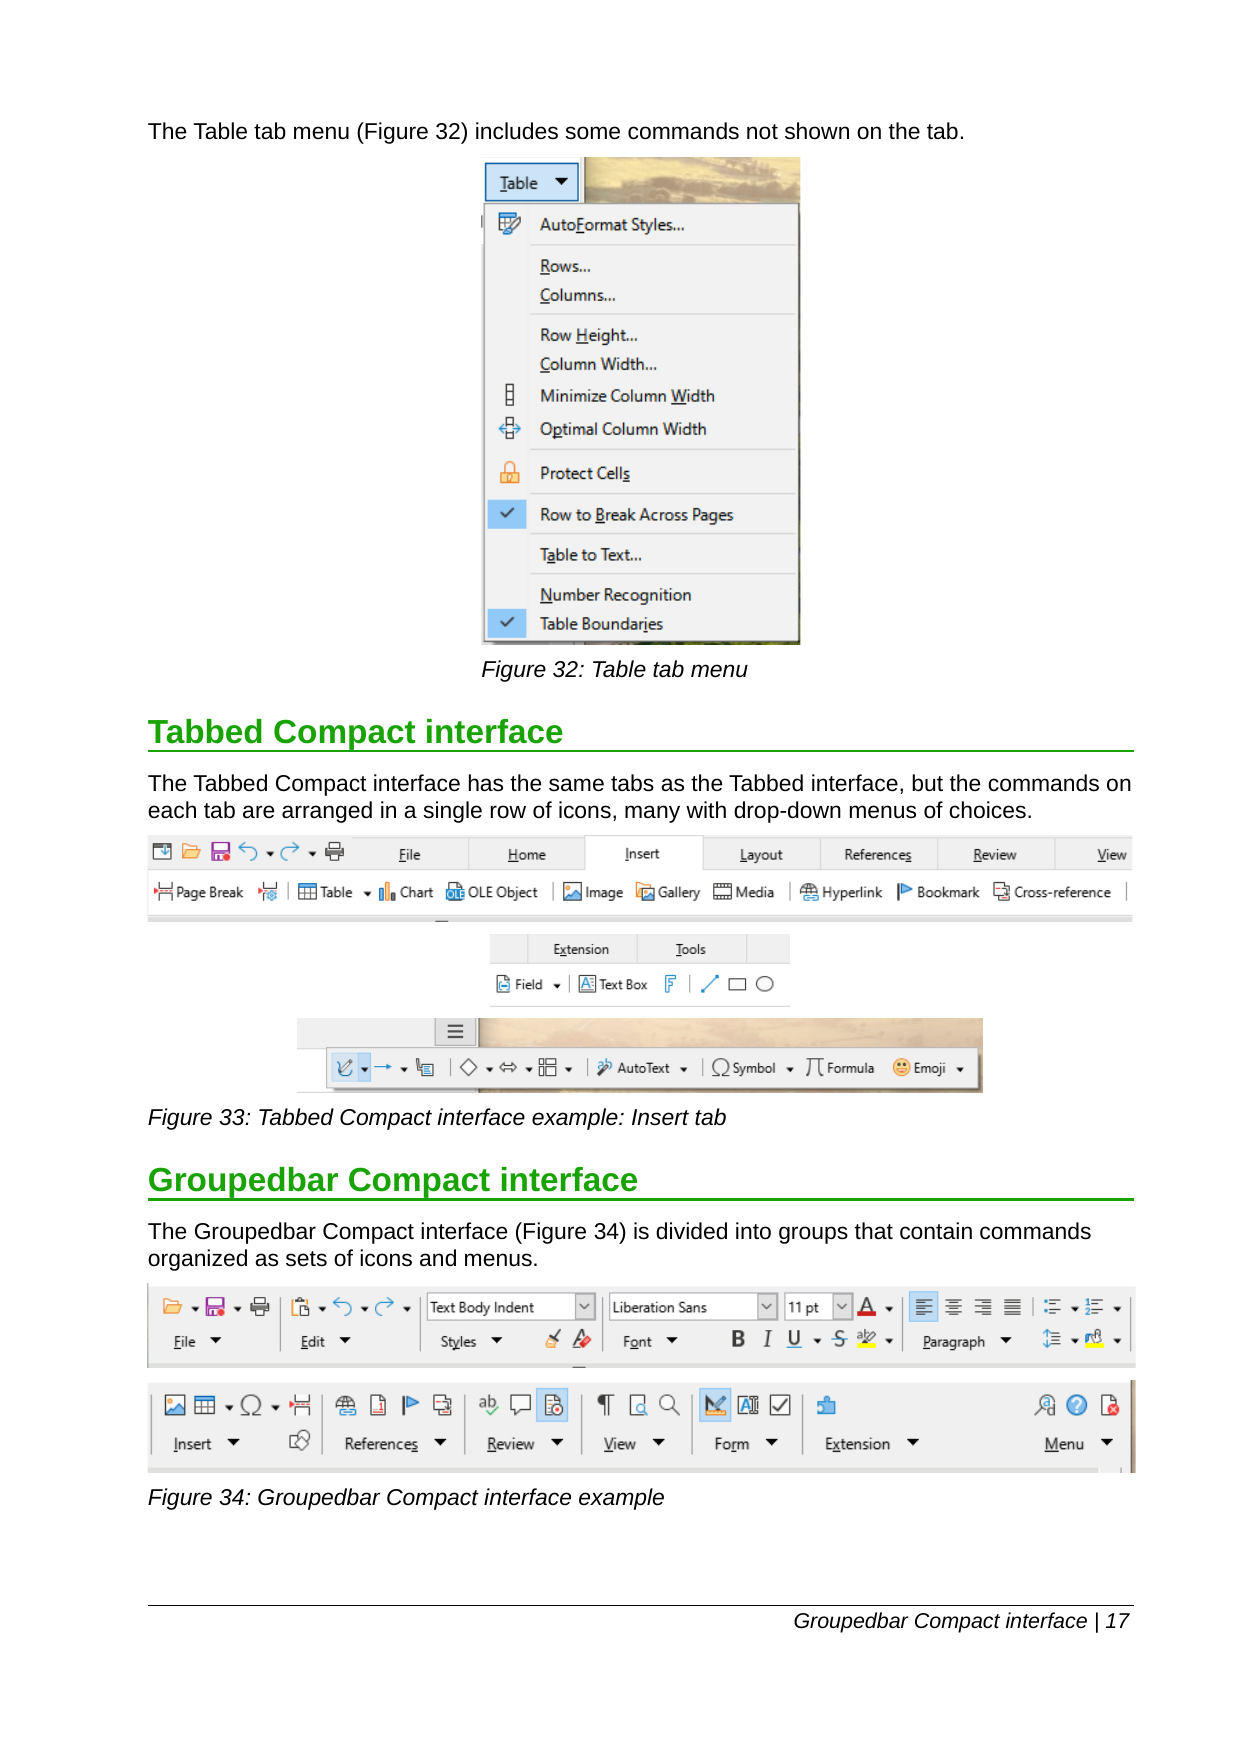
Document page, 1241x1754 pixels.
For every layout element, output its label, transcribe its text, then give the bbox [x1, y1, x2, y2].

text Figure 33: Tabbed Compact interface example: Insert tab [148, 1104, 1132, 1131]
picture [296, 1018, 983, 1093]
text Figure 34: Groupedbar Compact interface example [148, 1484, 1136, 1511]
picture [481, 157, 801, 645]
subtitle Groupedbar Compact interface [148, 1160, 1134, 1198]
text The Tabbed Compact interface has the same tabs as the Tabbed interface, but the commands on each tab are arranged in a single row of icons, many with drop-down menus of choices. [148, 770, 1134, 823]
picture [147, 835, 1133, 922]
subtitle Tabbed Compact interface [148, 712, 1134, 750]
text Figure 32: Table tab menu [481, 656, 800, 682]
picture [147, 1380, 1136, 1473]
picture [147, 1283, 1136, 1368]
picture [489, 934, 790, 1007]
text The Table tab menu (Figure 32) includes some commands not shown on the tab. [148, 118, 1134, 144]
text The Groupedbar Compact interface (Figure 34) is divided into groups that contain commands organized as sets of icons and menus. [148, 1218, 1134, 1271]
